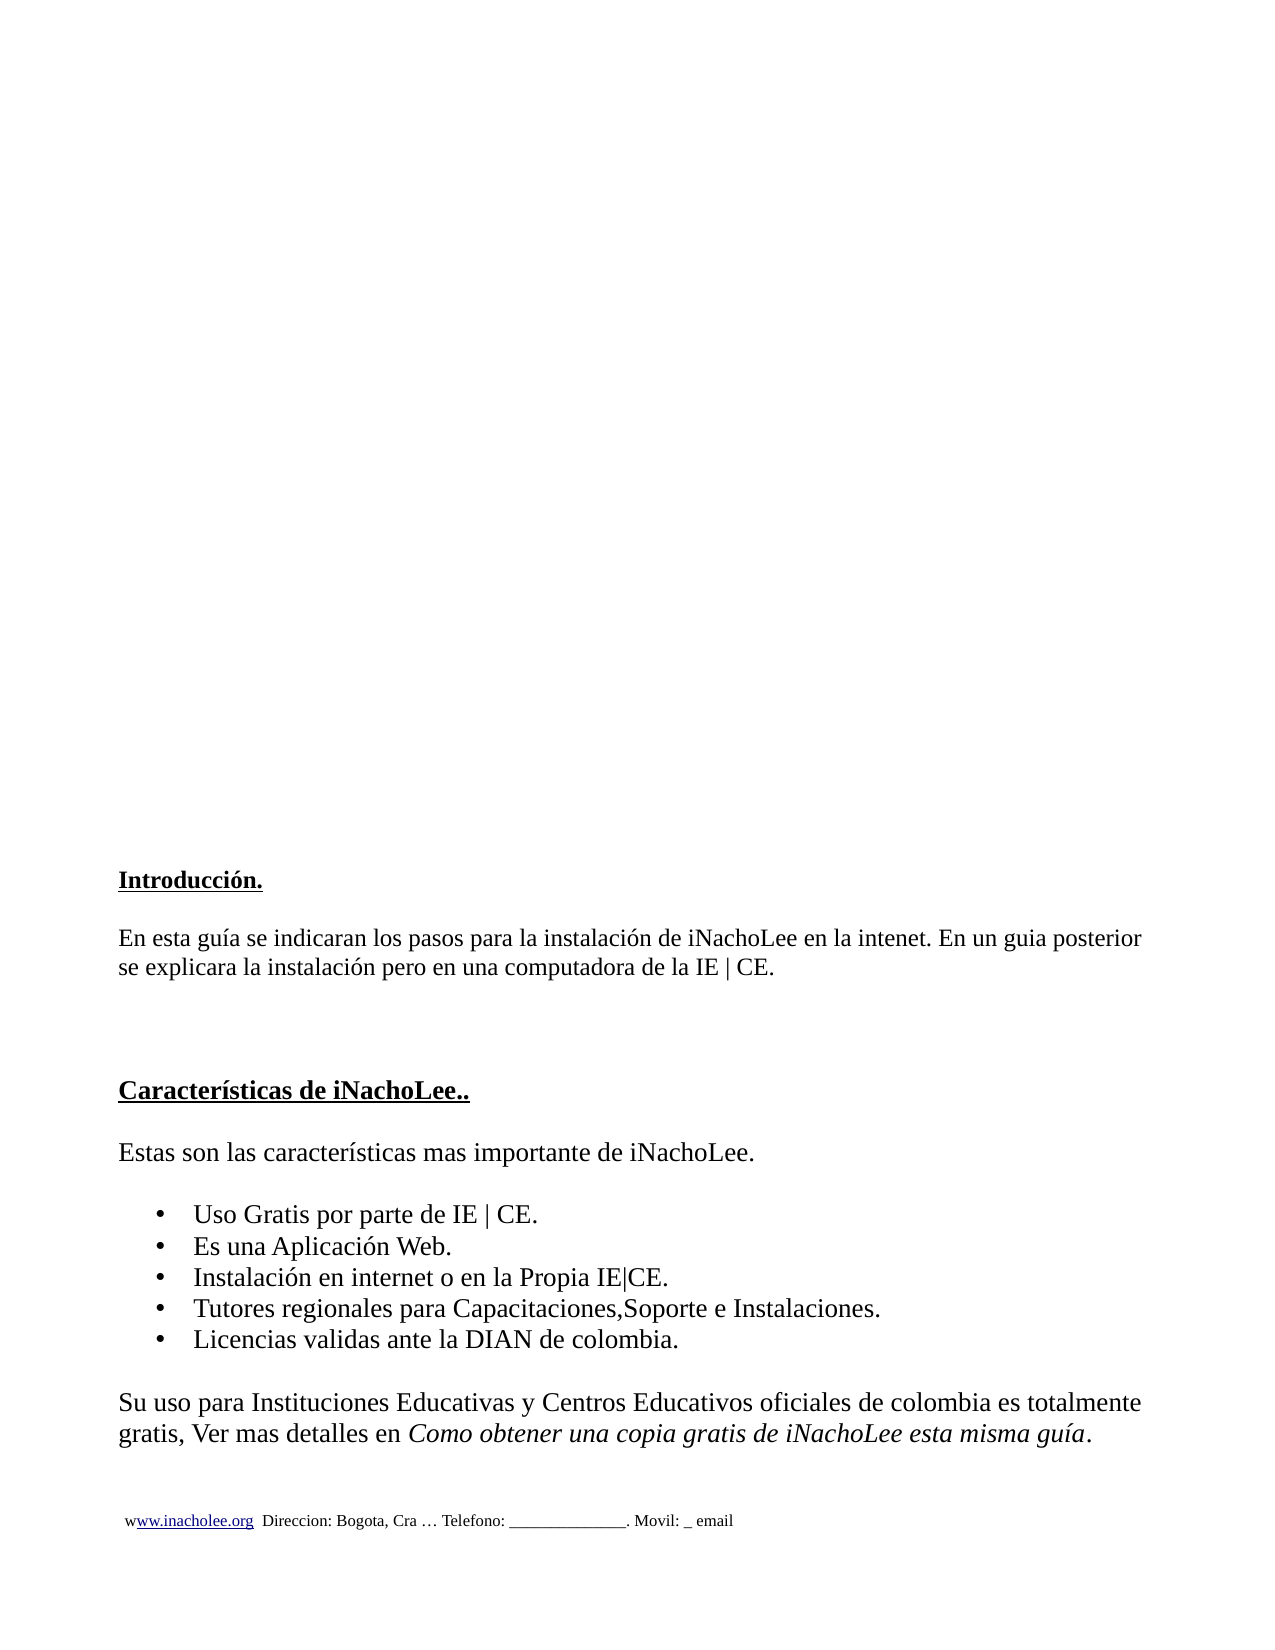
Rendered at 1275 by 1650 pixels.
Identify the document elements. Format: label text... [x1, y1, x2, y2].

list Instalación en internet o en la Propia IE|CE. [156, 1261, 1157, 1292]
text Introducción. [118, 866, 1157, 894]
text En esta guía se indicaran los pasos para la instalación de iNachoLee en la intenet. En un guia posterior se explicara la instalación pero en una computadora de la IE | CE. [118, 923, 1157, 981]
list Tutores regionales para Capacitaciones,Soporte e Instalaciones. [156, 1292, 1157, 1324]
list Es una Aplicación Web. [156, 1230, 1157, 1261]
text Estas son las características mas importante de iNachoLee. [118, 1136, 1157, 1167]
text Su uso para Instituciones Educativas y Centros Educativos oficiales de colombia es totalmente gratis, Ver mas detalles en Como obtener una copia gratis de iNachoLee esta misma guía. [118, 1386, 1157, 1448]
list Licencias validas ante la DIAN de colombia. [156, 1324, 1157, 1355]
text Características de iNachoLee.. [118, 1074, 1157, 1105]
list Uso Gratis por parte de IE | CE. [156, 1199, 1157, 1230]
